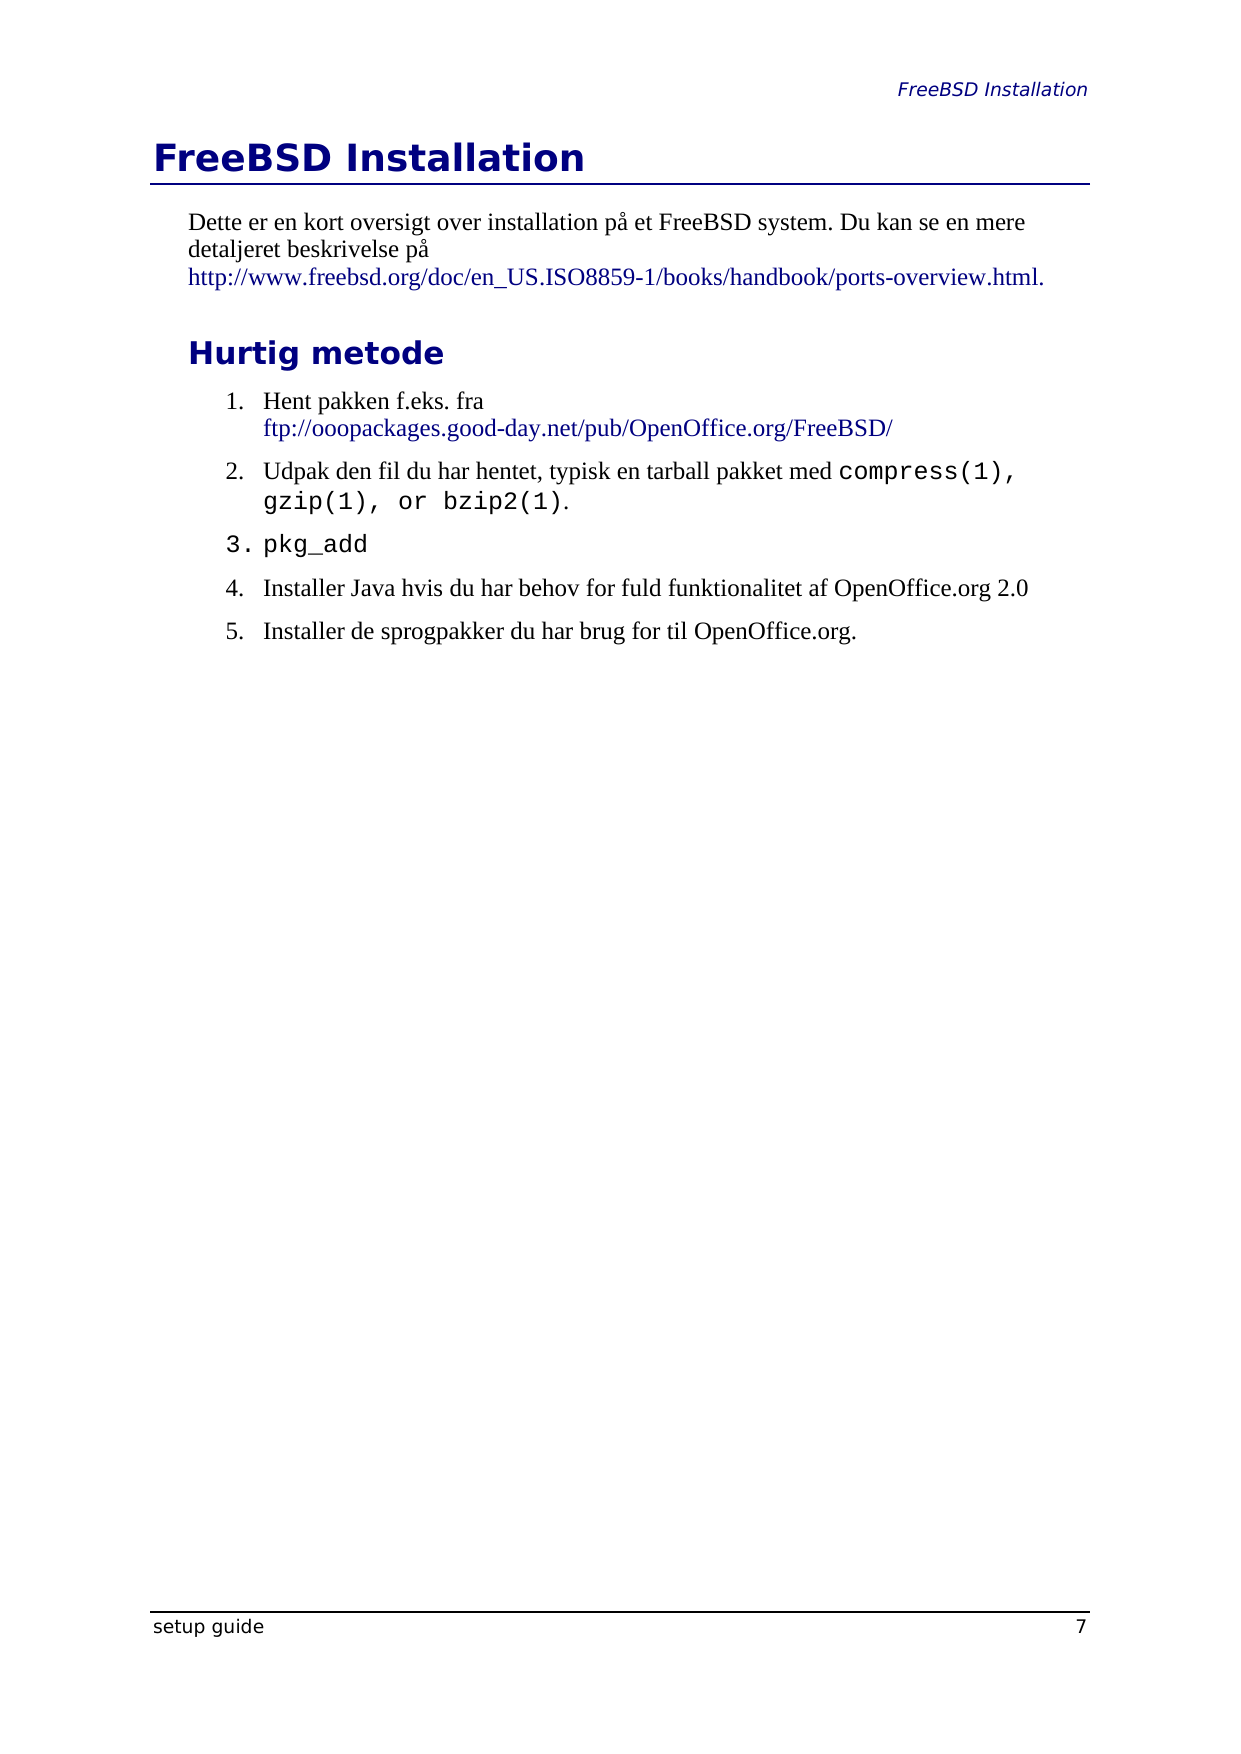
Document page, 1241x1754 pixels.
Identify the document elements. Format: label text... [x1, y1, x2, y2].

text Dette er en kort oversigt over installation på et FreeBSD system. Du kan se en mere detaljeret beskrivelse på http://www.freebsd.org/doc/en_US.ISO8859-1/books/handbook/ports-overview.html. [188, 208, 1090, 291]
list Installer de sprogpakker du har brug for til OpenOffice.org. [225, 617, 1090, 645]
list Installer Java hvis du har behov for fuld funktionalitet af OpenOffice.org 2.0 [225, 574, 1090, 602]
subtitle FreeBSD Installation [150, 134, 1090, 183]
list Hent pakken f.eks. fra ftp://ooopackages.good-day.net/pub/OpenOffice.org/FreeBSD/ [225, 387, 1090, 442]
list Udpak den fil du har hentet, typisk en tarball pakket med compress(1), gzip(1), or bzip2(1). [225, 457, 1090, 517]
list pkg_add [225, 531, 1090, 560]
subtitle Hurtig metode [188, 336, 1090, 372]
